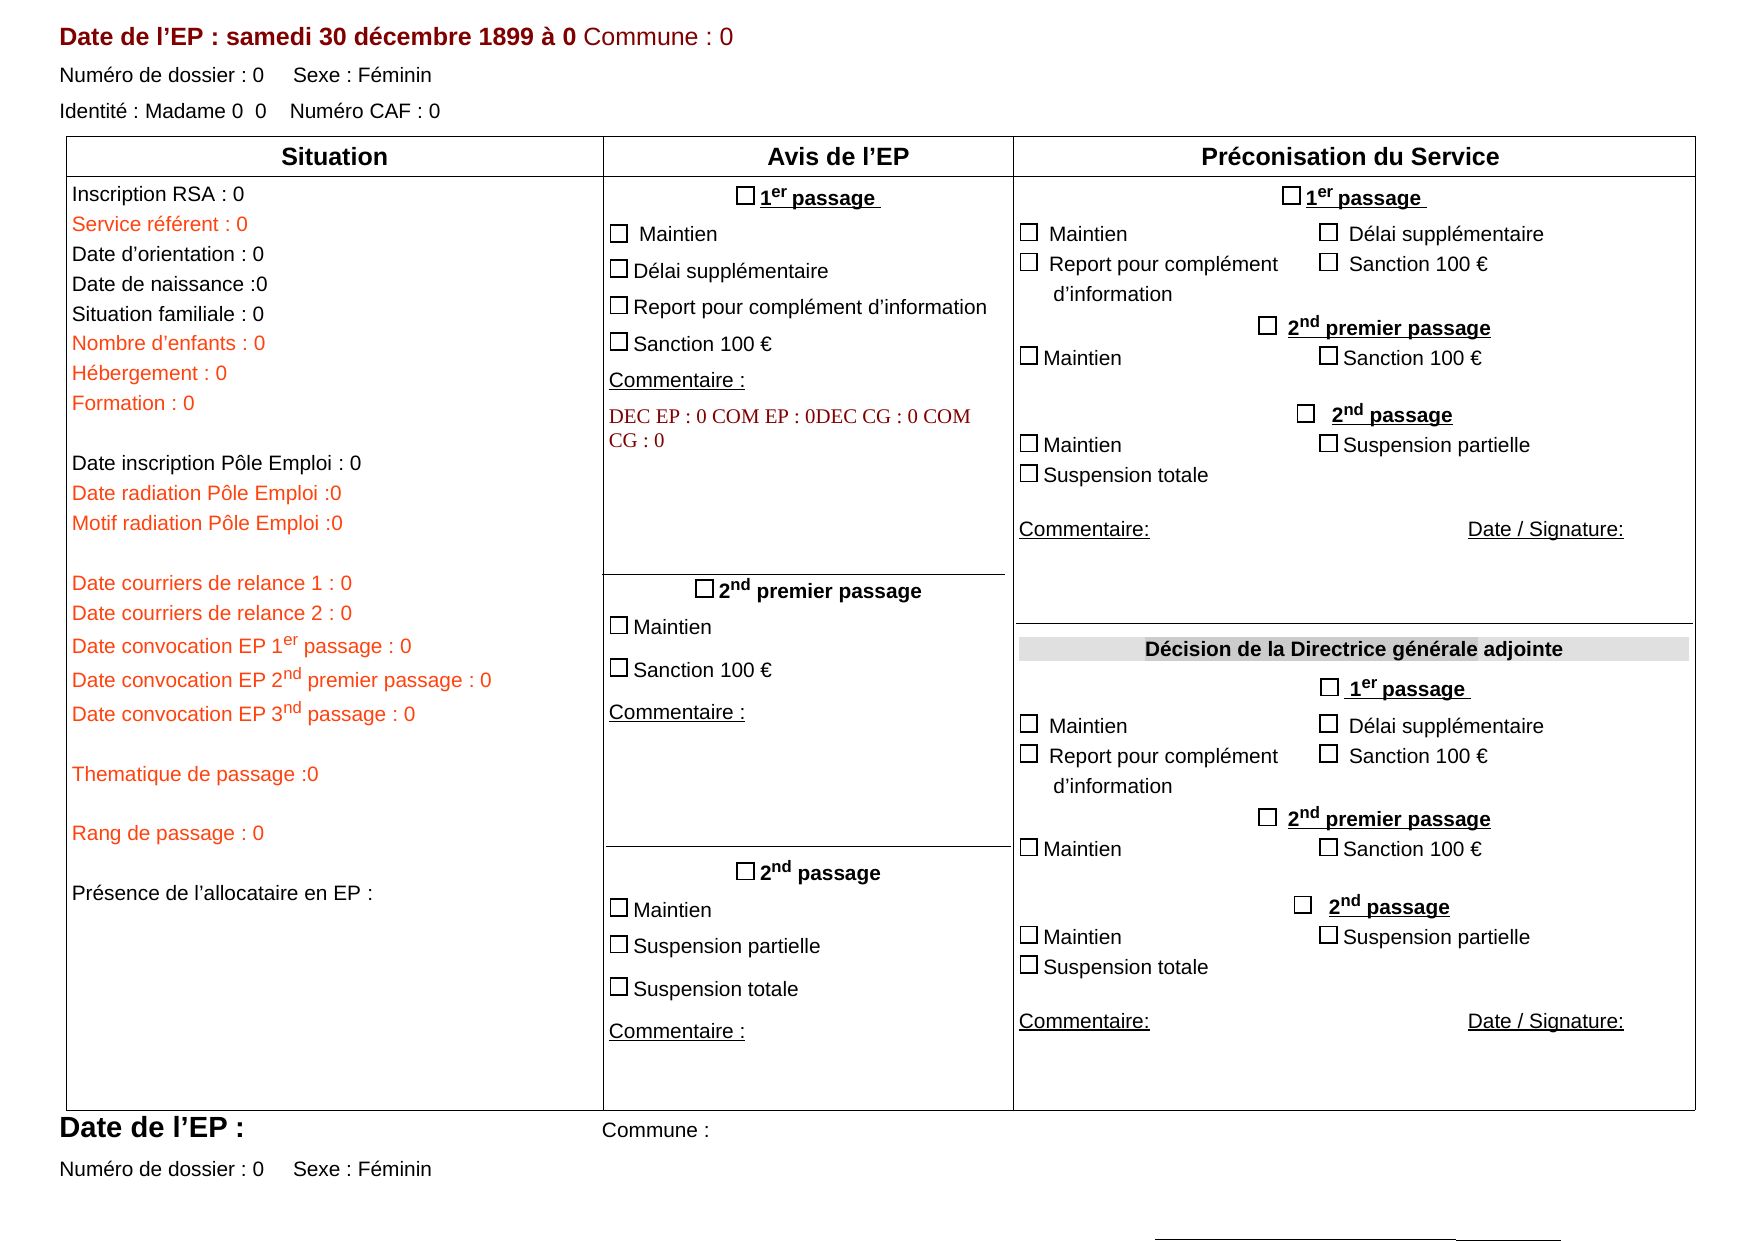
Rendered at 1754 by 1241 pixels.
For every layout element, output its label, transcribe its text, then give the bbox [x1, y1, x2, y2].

text Numéro de dossier : 0 Sexe : Féminin [59, 1156, 1695, 1180]
table_cell 1er passage Maintien Délai supplémentaire Report pour complément Sanction 100 € d’information 2nd premier passage Maintien Sanction 100 € 2nd passage Maintien Suspension partielle Suspension totale Commentaire: Date / Signature: Décision de la Directrice générale adjointe 1er passage Maintien Délai supplémentaire Report pour complément Sanction 100 € d’information 2nd premier passage Maintien Sanction 100 € 2nd passage Maintien Suspension partielle Suspension totale Commentaire: Date / Signature: [1014, 177, 1695, 1110]
text Identité : Madame 0 0 Numéro CAF : 0 [59, 99, 1695, 123]
text Numéro de dossier : 0 Sexe : Féminin [59, 63, 1695, 87]
table_header Préconisation du Service [1014, 137, 1695, 176]
table_cell Inscription RSA : 0 Service référent : 0 Date d’orientation : 0 Date de naissance :0 Situation familiale : 0 Nombre d’enfants : 0 Hébergement : 0 Formation : 0 Date inscription Pôle Emploi : 0 Date radiation Pôle Emploi :0 Motif radiation Pôle Emploi :0 Date courriers de relance 1 : 0 Date courriers de relance 2 : 0 Date convocation EP 1er passage : 0 Date convocation EP 2nd premier passage : 0 Date convocation EP 3nd passage : 0 Thematique de passage :0 Rang de passage : 0 Présence de l’allocataire en EP : [67, 177, 603, 1110]
text Date de l’EP : Commune : [59, 1110, 1695, 1144]
table_header Avis de l’EP [604, 137, 1013, 176]
table_header Situation [67, 137, 603, 176]
table_cell 1er passage Maintien Délai supplémentaire Report pour complément d’information Sanction 100 € Commentaire : DEC EP : 0 COM EP : 0DEC CG : 0 COM CG : 0 2nd premier passage Maintien Sanction 100 € Commentaire : 2nd passage Maintien Suspension partielle Suspension totale Commentaire : [604, 177, 1013, 1110]
text Date de l’EP : samedi 30 décembre 1899 à 0 Commune : 0 [59, 21, 1695, 50]
